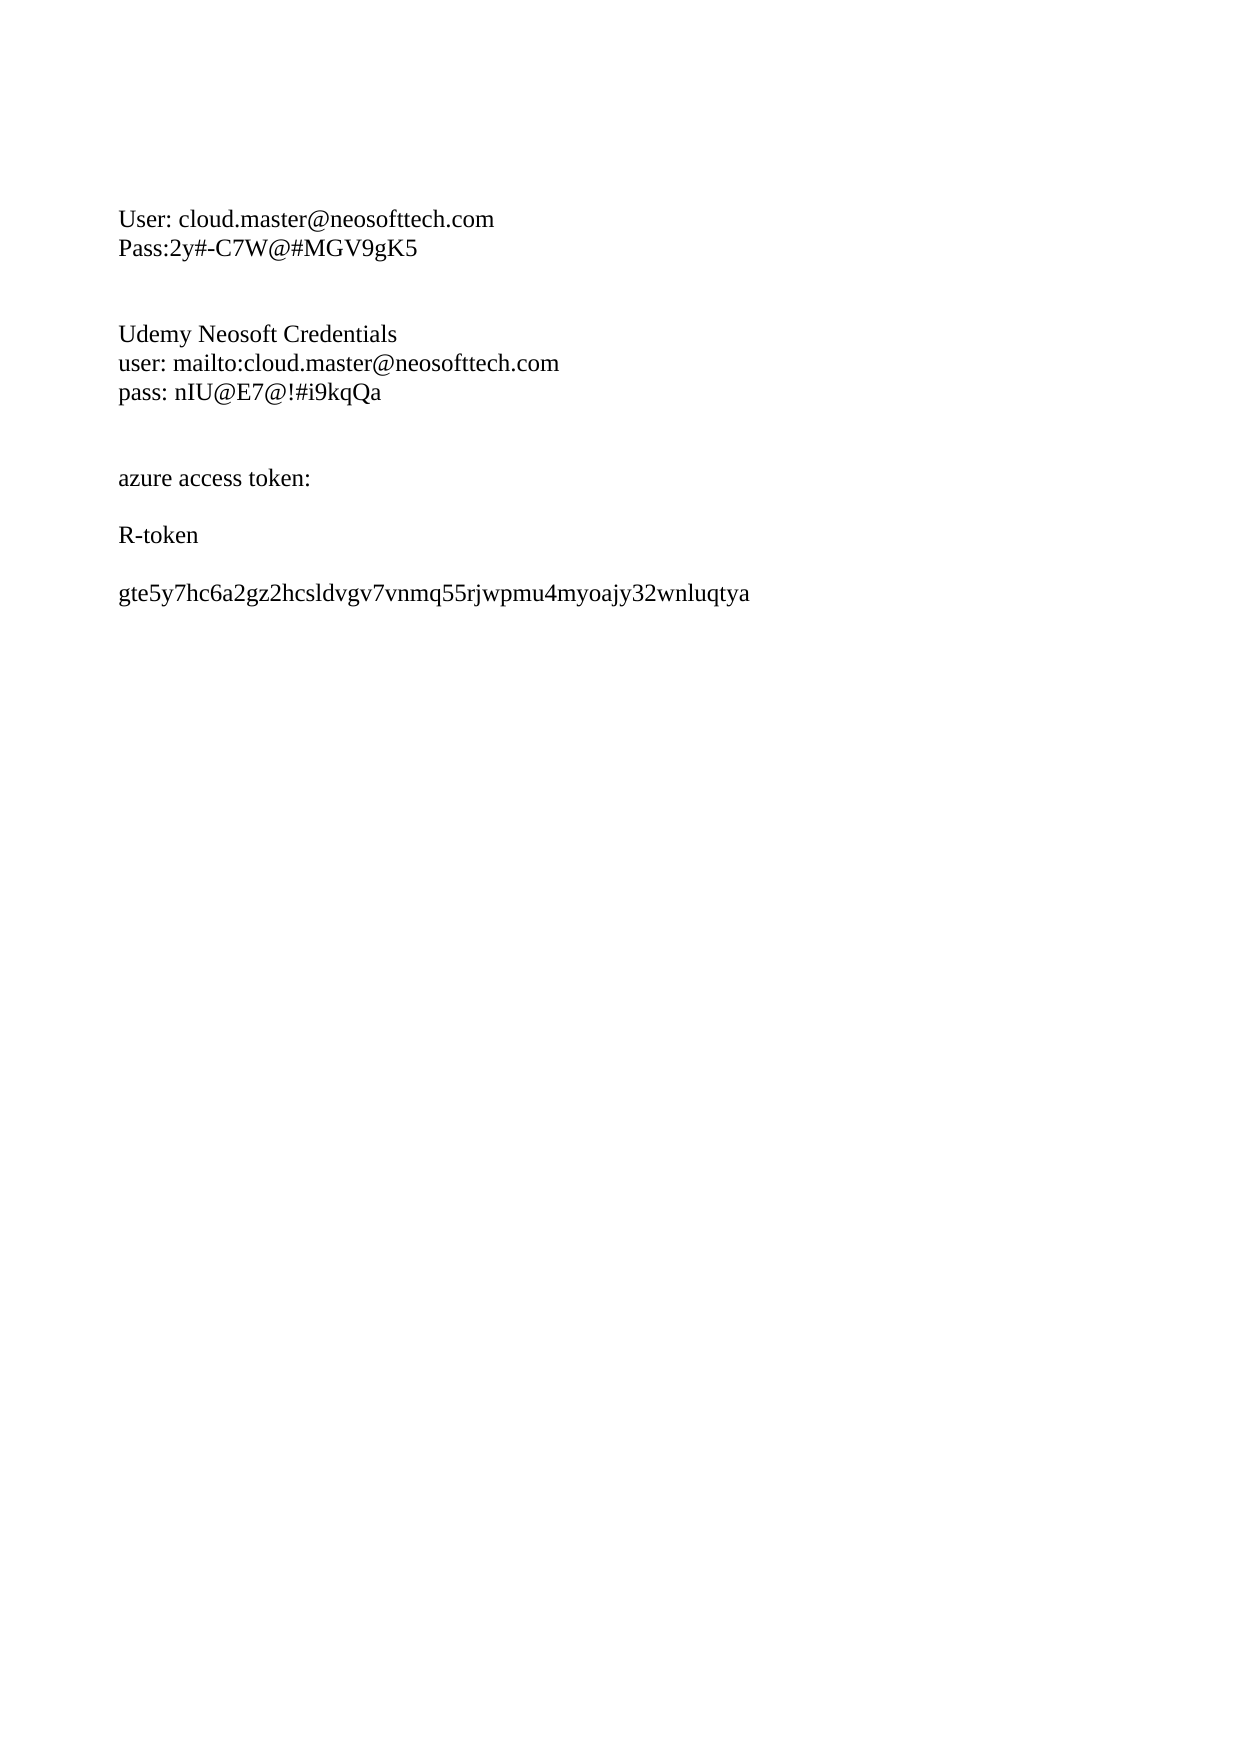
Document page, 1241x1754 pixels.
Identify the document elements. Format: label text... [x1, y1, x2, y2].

text Pass:2y#-C7W@#MGV9gK5 [118, 233, 1122, 262]
text user: mailto:cloud.master@neosofttech.com [118, 348, 1122, 377]
text gte5y7hc6a2gz2hcsldvgv7vnmq55rjwpmu4myoajy32wnluqtya [118, 578, 1122, 607]
text Udemy Neosoft Credentials [118, 319, 1122, 348]
text azure access token: [118, 463, 1122, 492]
text pass: nIU@E7@!#i9kqQa [118, 377, 1122, 406]
text User: cloud.master@neosofttech.com [118, 204, 1122, 233]
text R-token [118, 521, 1122, 549]
